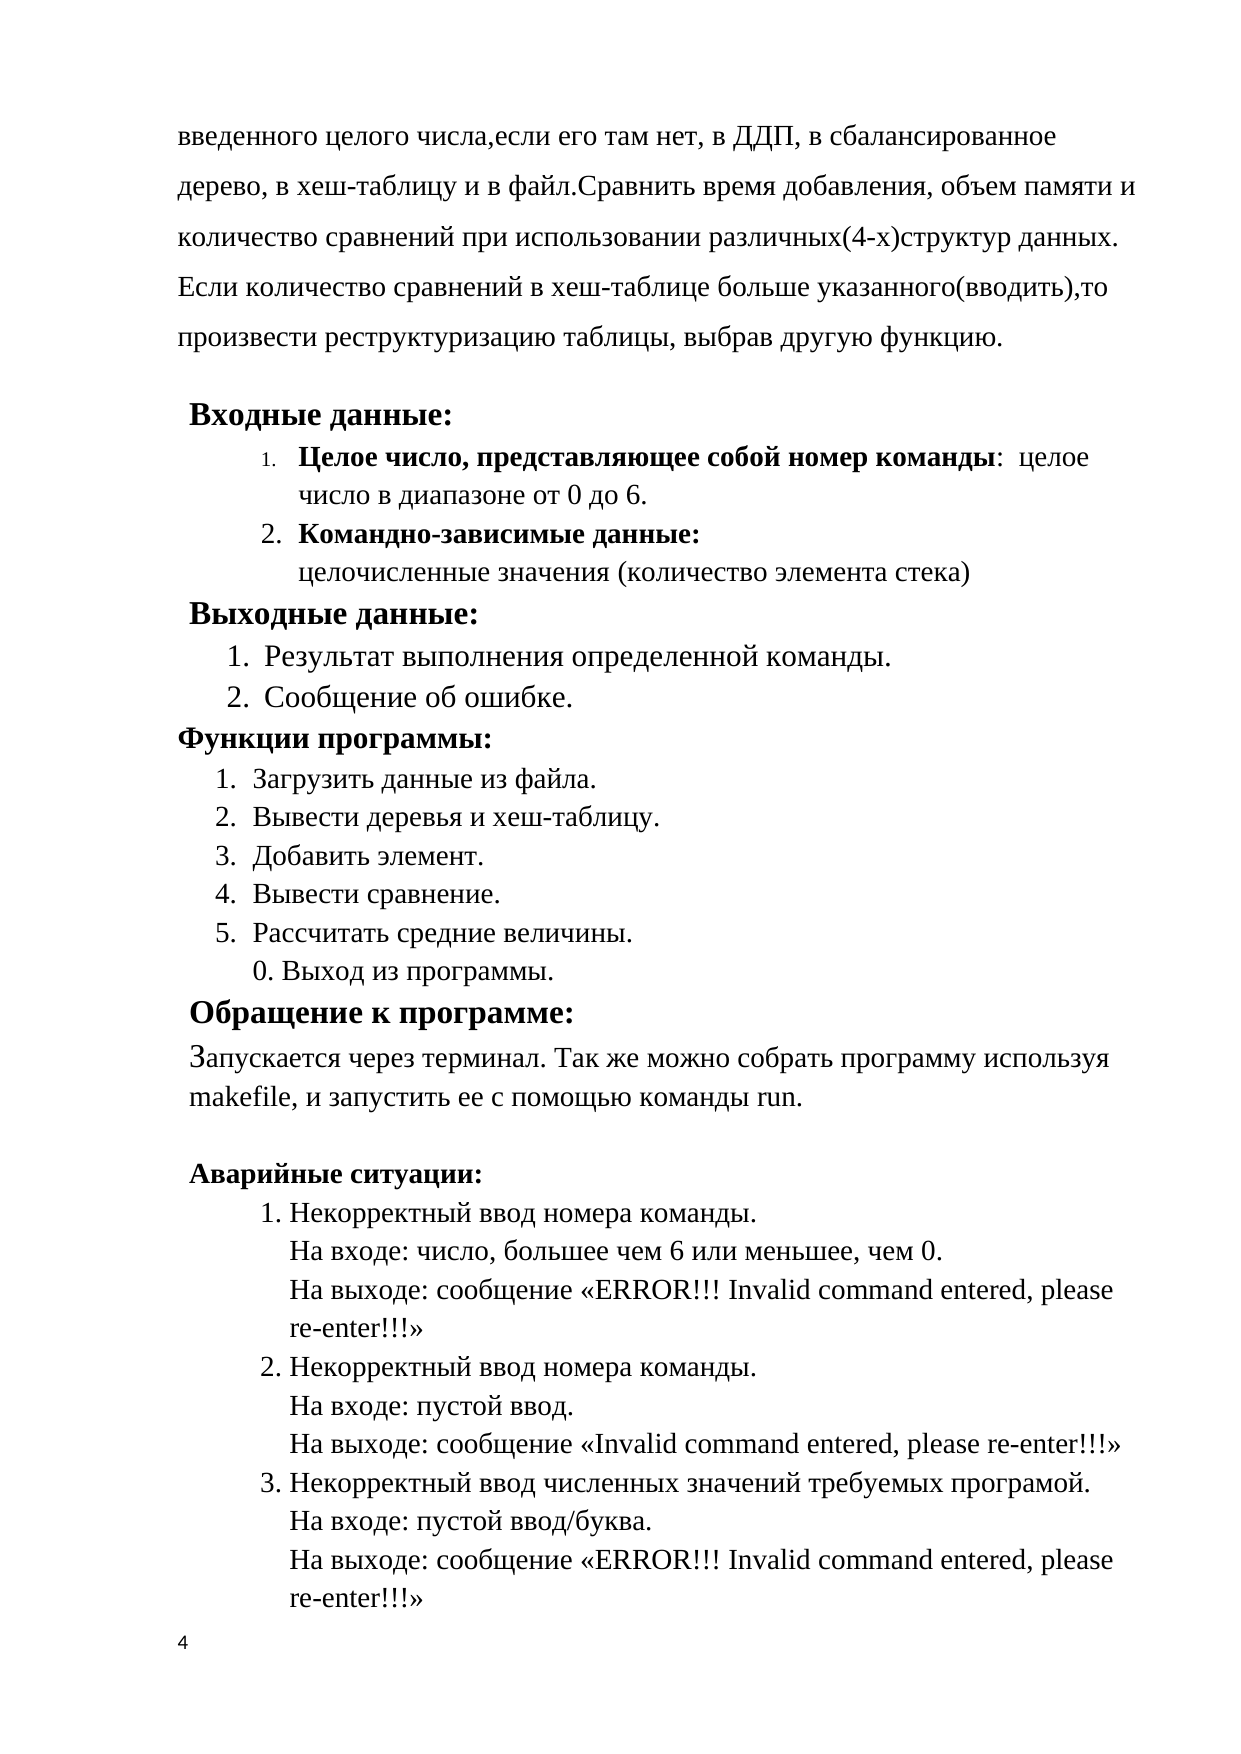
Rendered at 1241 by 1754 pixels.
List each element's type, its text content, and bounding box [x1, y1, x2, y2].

text введенного целого числа,если его там нет, в ДДП, в сбалансированное дерево, в хеш-таблицу и в файл.Сравнить время добавления, объем памяти и количество сравнений при использовании различных(4-х)структур данных. Если количество сравнений в хеш-таблице больше указанного(вводить),то произвести реструктуризацию таблицы, выбрав другую функцию. [177, 118, 1152, 353]
list Вывести деревья и хеш-таблицу. [215, 799, 1152, 833]
list Аварийные ситуации: [189, 1156, 1152, 1190]
list На входе: пустой ввод/буква. [260, 1503, 1152, 1537]
list Рассчитать средние величины. [215, 915, 1152, 948]
list Добавить элемент. [215, 838, 1152, 871]
list Результат выполнения определенной команды. [226, 637, 1152, 673]
list Выходные данные: [189, 593, 1152, 631]
list Запускается через терминал. Так же можно собрать программу используя makefile, и запустить ее с помощью команды run. [189, 1036, 1152, 1113]
list Целое число, представляющее собой номер команды: целое число в диапазоне от 0 до 6. [261, 439, 1152, 511]
list На выходе: сообщение «ERROR!!! Invalid command entered, please re-enter!!!» [260, 1542, 1152, 1614]
list Обращение к программе: [189, 992, 1152, 1030]
list Сообщение об ошибке. [226, 678, 1152, 714]
list На выходе: сообщение «Invalid command entered, please re-enter!!!» [260, 1426, 1152, 1460]
list Входные данные: [189, 395, 1152, 433]
list Загрузить данные из файла. [215, 761, 1152, 794]
list Вывести сравнение. [215, 876, 1152, 910]
list 0. Выход из программы. [215, 953, 1152, 987]
list 2. Некорректный ввод номера команды. [260, 1349, 1152, 1383]
list целочисленные значения (количество элемента стека) [261, 554, 1152, 588]
list 3. Некорректный ввод численных значений требуемых програмой. [260, 1465, 1152, 1498]
list Командно-зависимые данные: [261, 516, 1152, 549]
list На выходе: сообщение «ERROR!!! Invalid command entered, please re-enter!!!» [260, 1272, 1152, 1344]
list 1. Некорректный ввод номера команды. [260, 1195, 1152, 1228]
list На входе: пустой ввод. [260, 1388, 1152, 1421]
list Функции программы: [177, 719, 1152, 755]
list На входе: число, большее чем 6 или меньшее, чем 0. [260, 1233, 1152, 1267]
